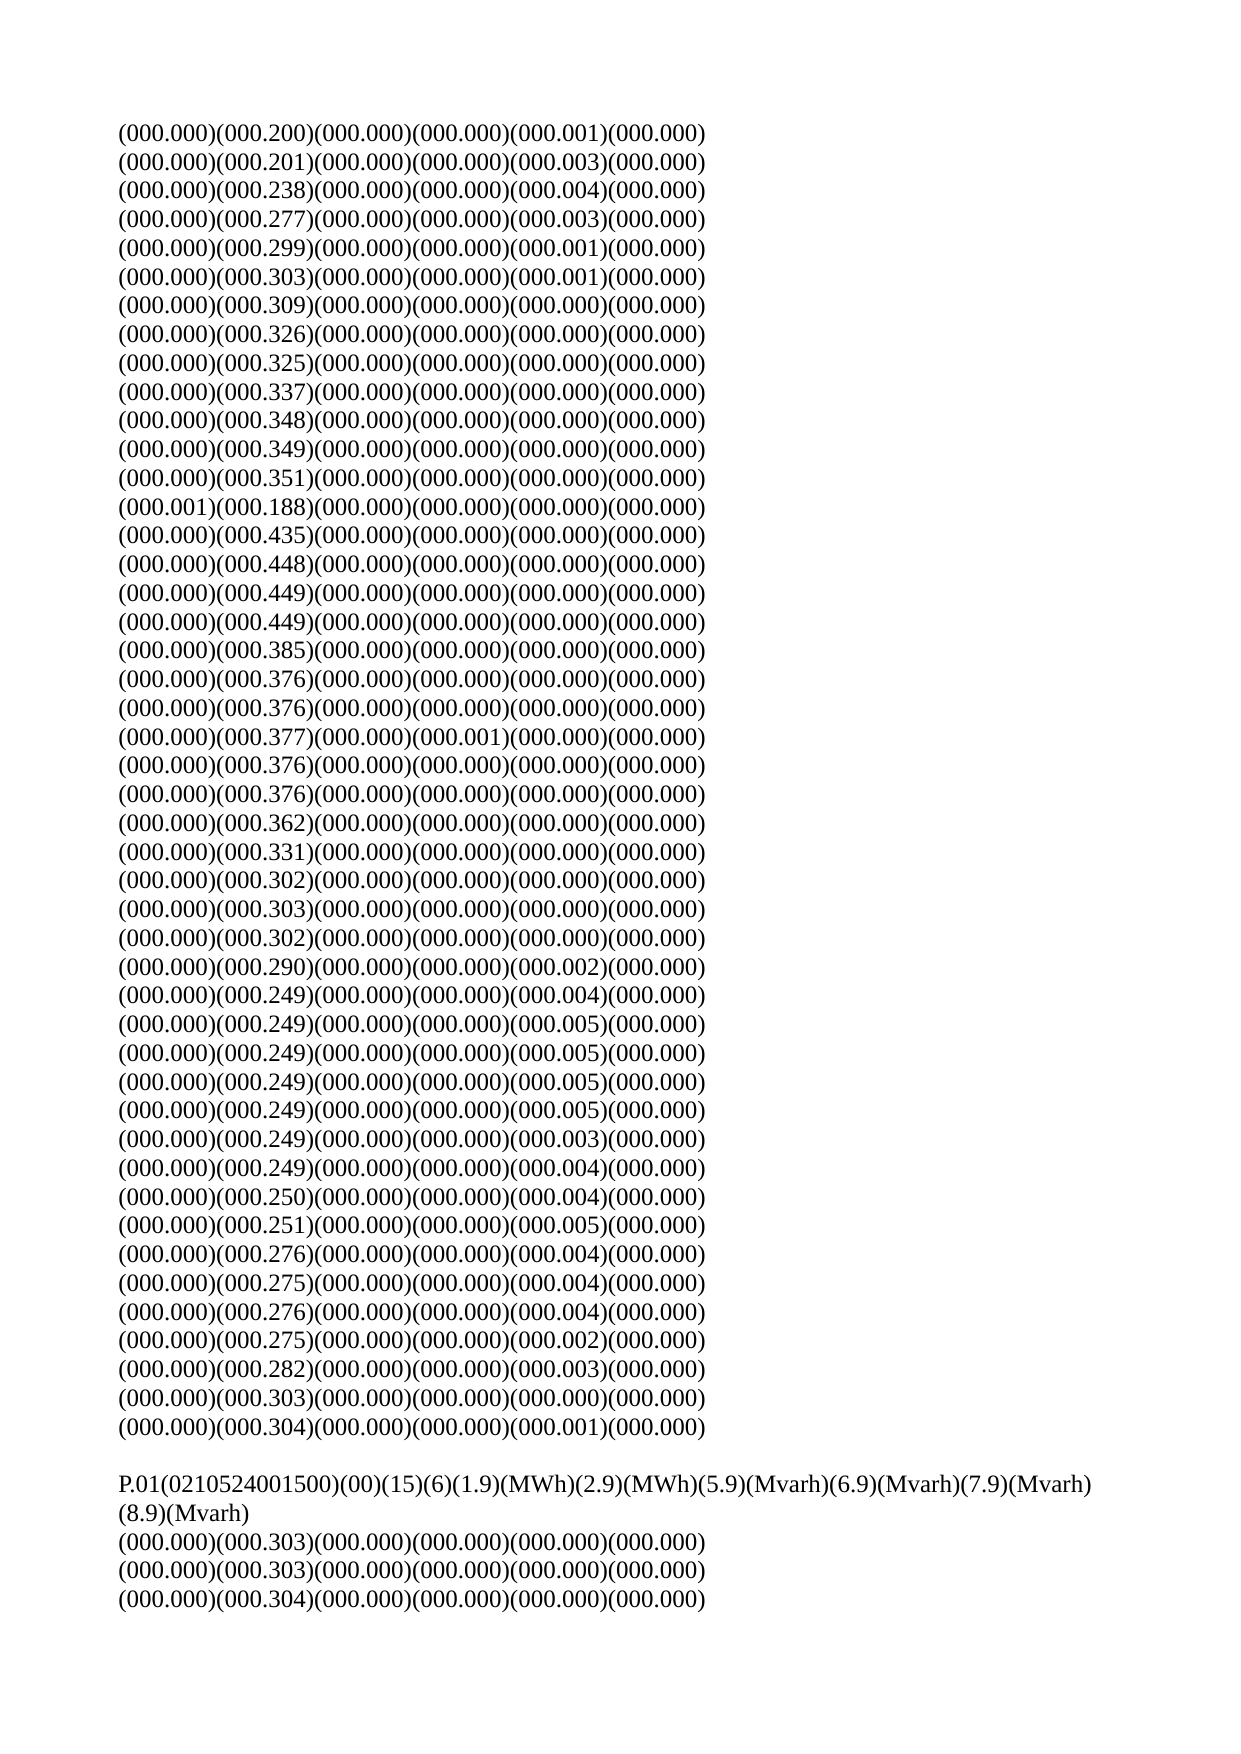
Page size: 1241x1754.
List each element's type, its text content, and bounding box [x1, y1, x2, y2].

text (000.000)(000.376)(000.000)(000.000)(000.000)(000.000) [118, 664, 1122, 693]
text (000.000)(000.303)(000.000)(000.000)(000.001)(000.000) [118, 262, 1122, 291]
text (000.000)(000.249)(000.000)(000.000)(000.005)(000.000) [118, 1038, 1122, 1067]
text (000.000)(000.276)(000.000)(000.000)(000.004)(000.000) [118, 1297, 1122, 1326]
text (000.000)(000.449)(000.000)(000.000)(000.000)(000.000) [118, 607, 1122, 636]
text (000.000)(000.200)(000.000)(000.000)(000.001)(000.000) [118, 118, 1122, 147]
text (000.000)(000.303)(000.000)(000.000)(000.000)(000.000) [118, 1527, 1122, 1556]
text (000.000)(000.249)(000.000)(000.000)(000.003)(000.000) [118, 1124, 1122, 1153]
text (000.000)(000.362)(000.000)(000.000)(000.000)(000.000) [118, 808, 1122, 837]
text (000.000)(000.377)(000.000)(000.001)(000.000)(000.000) [118, 722, 1122, 751]
text (000.000)(000.337)(000.000)(000.000)(000.000)(000.000) [118, 377, 1122, 406]
text (000.000)(000.303)(000.000)(000.000)(000.000)(000.000) [118, 894, 1122, 923]
text (000.000)(000.249)(000.000)(000.000)(000.004)(000.000) [118, 981, 1122, 1009]
text (000.000)(000.276)(000.000)(000.000)(000.004)(000.000) [118, 1239, 1122, 1268]
text (000.000)(000.251)(000.000)(000.000)(000.005)(000.000) [118, 1211, 1122, 1239]
text (000.000)(000.304)(000.000)(000.000)(000.000)(000.000) [118, 1584, 1122, 1613]
text (000.000)(000.302)(000.000)(000.000)(000.000)(000.000) [118, 923, 1122, 952]
text (000.000)(000.376)(000.000)(000.000)(000.000)(000.000) [118, 779, 1122, 808]
text (000.000)(000.331)(000.000)(000.000)(000.000)(000.000) [118, 837, 1122, 866]
text (000.000)(000.376)(000.000)(000.000)(000.000)(000.000) [118, 751, 1122, 779]
text (000.000)(000.249)(000.000)(000.000)(000.005)(000.000) [118, 1009, 1122, 1038]
text (000.000)(000.249)(000.000)(000.000)(000.005)(000.000) [118, 1096, 1122, 1124]
text (000.000)(000.448)(000.000)(000.000)(000.000)(000.000) [118, 549, 1122, 578]
text (000.000)(000.299)(000.000)(000.000)(000.001)(000.000) [118, 233, 1122, 262]
text (000.000)(000.238)(000.000)(000.000)(000.004)(000.000) [118, 176, 1122, 204]
text (000.000)(000.326)(000.000)(000.000)(000.000)(000.000) [118, 319, 1122, 348]
text (000.000)(000.385)(000.000)(000.000)(000.000)(000.000) [118, 636, 1122, 664]
text (000.000)(000.275)(000.000)(000.000)(000.004)(000.000) [118, 1268, 1122, 1297]
text (000.000)(000.309)(000.000)(000.000)(000.000)(000.000) [118, 291, 1122, 319]
text (000.000)(000.348)(000.000)(000.000)(000.000)(000.000) [118, 406, 1122, 434]
text (000.000)(000.349)(000.000)(000.000)(000.000)(000.000) [118, 434, 1122, 463]
text (000.000)(000.250)(000.000)(000.000)(000.004)(000.000) [118, 1182, 1122, 1211]
text (000.001)(000.188)(000.000)(000.000)(000.000)(000.000) [118, 492, 1122, 521]
text (000.000)(000.201)(000.000)(000.000)(000.003)(000.000) [118, 147, 1122, 176]
text (000.000)(000.302)(000.000)(000.000)(000.000)(000.000) [118, 866, 1122, 894]
text (000.000)(000.303)(000.000)(000.000)(000.000)(000.000) [118, 1556, 1122, 1584]
text (000.000)(000.303)(000.000)(000.000)(000.000)(000.000) [118, 1383, 1122, 1412]
text (000.000)(000.325)(000.000)(000.000)(000.000)(000.000) [118, 348, 1122, 377]
text (000.000)(000.304)(000.000)(000.000)(000.001)(000.000) [118, 1412, 1122, 1441]
text (000.000)(000.351)(000.000)(000.000)(000.000)(000.000) [118, 463, 1122, 492]
text (000.000)(000.290)(000.000)(000.000)(000.002)(000.000) [118, 952, 1122, 981]
text (000.000)(000.275)(000.000)(000.000)(000.002)(000.000) [118, 1326, 1122, 1354]
text (000.000)(000.282)(000.000)(000.000)(000.003)(000.000) [118, 1354, 1122, 1383]
text (000.000)(000.435)(000.000)(000.000)(000.000)(000.000) [118, 521, 1122, 549]
text P.01(0210524001500)(00)(15)(6)(1.9)(MWh)(2.9)(MWh)(5.9)(Mvarh)(6.9)(Mvarh)(7.9)(Mvarh)(8.9)(Mvarh) [118, 1469, 1122, 1527]
text (000.000)(000.277)(000.000)(000.000)(000.003)(000.000) [118, 204, 1122, 233]
text (000.000)(000.249)(000.000)(000.000)(000.004)(000.000) [118, 1153, 1122, 1182]
text (000.000)(000.376)(000.000)(000.000)(000.000)(000.000) [118, 693, 1122, 722]
text (000.000)(000.249)(000.000)(000.000)(000.005)(000.000) [118, 1067, 1122, 1096]
text (000.000)(000.449)(000.000)(000.000)(000.000)(000.000) [118, 578, 1122, 607]
